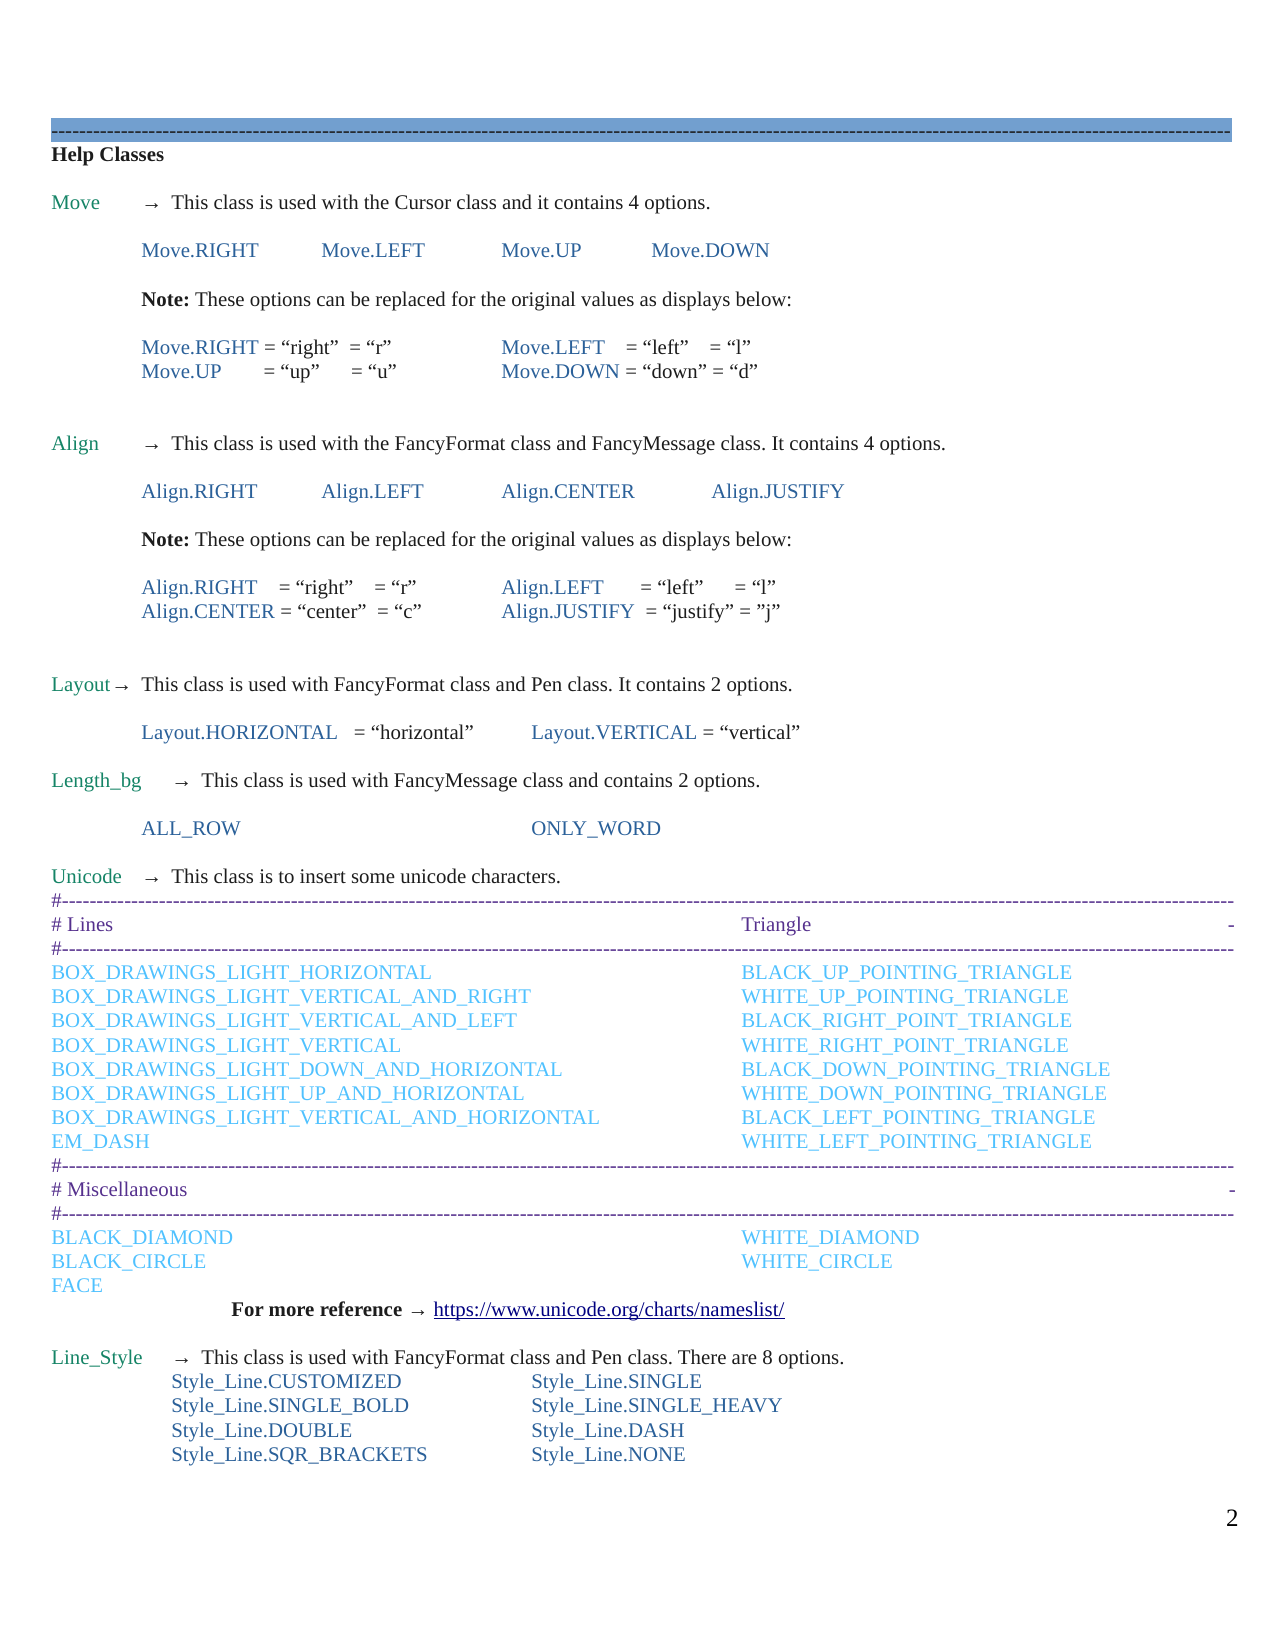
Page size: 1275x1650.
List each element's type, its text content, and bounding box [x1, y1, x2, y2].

text Style_Line.CUSTOMIZED Style_Line.SINGLE [51, 1369, 1238, 1393]
text -------------------------------------------------------------------------------------------------------------------------------------------------------------------------- [51, 118, 1238, 142]
text Align.CENTER = “center” = “c” Align.JUSTIFY = “justify” = ”j” [51, 599, 1238, 623]
text Style_Line.DOUBLE Style_Line.DASH [51, 1417, 1238, 1442]
text BOX_DRAWINGS_LIGHT_VERTICAL_AND_HORIZONTAL BLACK_LEFT_POINTING_TRIANGLE [51, 1105, 1238, 1129]
text Align.RIGHT = “right” = “r” Align.LEFT = “left” = “l” [51, 575, 1238, 599]
text BOX_DRAWINGS_LIGHT_UP_AND_HORIZONTAL WHITE_DOWN_POINTING_TRIANGLE [51, 1081, 1238, 1105]
text BOX_DRAWINGS_LIGHT_VERTICAL WHITE_RIGHT_POINT_TRIANGLE [51, 1032, 1238, 1057]
text BLACK_DIAMOND WHITE_DIAMOND [51, 1225, 1238, 1249]
text Align → This class is used with the FancyFormat class and FancyMessage class. It contains 4 options. [51, 431, 1238, 455]
text #------------------------------------------------------------------------------------------------------------------------------------------------------------------------- [51, 936, 1238, 960]
text BOX_DRAWINGS_LIGHT_DOWN_AND_HORIZONTAL BLACK_DOWN_POINTING_TRIANGLE [51, 1057, 1238, 1081]
text Layout → This class is used with FancyFormat class and Pen class. It contains 2 options. [51, 672, 1238, 696]
text # Lines Triangle - [51, 912, 1238, 936]
text ALL_ROW ONLY_WORD [51, 816, 1238, 840]
text #------------------------------------------------------------------------------------------------------------------------------------------------------------------------- [51, 1153, 1238, 1177]
text Help Classes [51, 142, 1238, 166]
text EM_DASH WHITE_LEFT_POINTING_TRIANGLE [51, 1129, 1238, 1153]
text BLACK_CIRCLE WHITE_CIRCLE [51, 1249, 1238, 1273]
text Length_bg → This class is used with FancyMessage class and contains 2 options. [51, 768, 1238, 792]
text # Miscellaneous - [51, 1177, 1238, 1201]
text Move → This class is used with the Cursor class and it contains 4 options. [51, 190, 1238, 214]
text Line_Style → This class is used with FancyFormat class and Pen class. There are 8 options. [51, 1345, 1238, 1369]
text Layout.HORIZONTAL = “horizontal” Layout.VERTICAL = “vertical” [51, 720, 1238, 744]
text Move.UP = “up” = “u” Move.DOWN = “down” = “d” [51, 359, 1238, 383]
text Unicode → This class is to insert some unicode characters. [51, 864, 1238, 888]
text Note: These options can be replaced for the original values as displays below: [51, 527, 1238, 551]
text Style_Line.SINGLE_BOLD Style_Line.SINGLE_HEAVY [51, 1393, 1238, 1417]
text BOX_DRAWINGS_LIGHT_VERTICAL_AND_LEFT BLACK_RIGHT_POINT_TRIANGLE [51, 1008, 1238, 1032]
text #------------------------------------------------------------------------------------------------------------------------------------------------------------------------- [51, 888, 1238, 912]
text FACE [51, 1273, 1238, 1297]
text Style_Line.SQR_BRACKETS Style_Line.NONE [51, 1442, 1238, 1466]
text Note: These options can be replaced for the original values as displays below: [51, 287, 1238, 311]
text Move.RIGHT Move.LEFT Move.UP Move.DOWN [51, 238, 1238, 262]
text For more reference → https://www.unicode.org/charts/nameslist/ [51, 1297, 1238, 1321]
text BOX_DRAWINGS_LIGHT_HORIZONTAL BLACK_UP_POINTING_TRIANGLE [51, 960, 1238, 984]
text BOX_DRAWINGS_LIGHT_VERTICAL_AND_RIGHT WHITE_UP_POINTING_TRIANGLE [51, 984, 1238, 1008]
text Move.RIGHT = “right” = “r” Move.LEFT = “left” = “l” [51, 335, 1238, 359]
text Align.RIGHT Align.LEFT Align.CENTER Align.JUSTIFY [51, 479, 1238, 503]
text #------------------------------------------------------------------------------------------------------------------------------------------------------------------------- [51, 1201, 1238, 1225]
